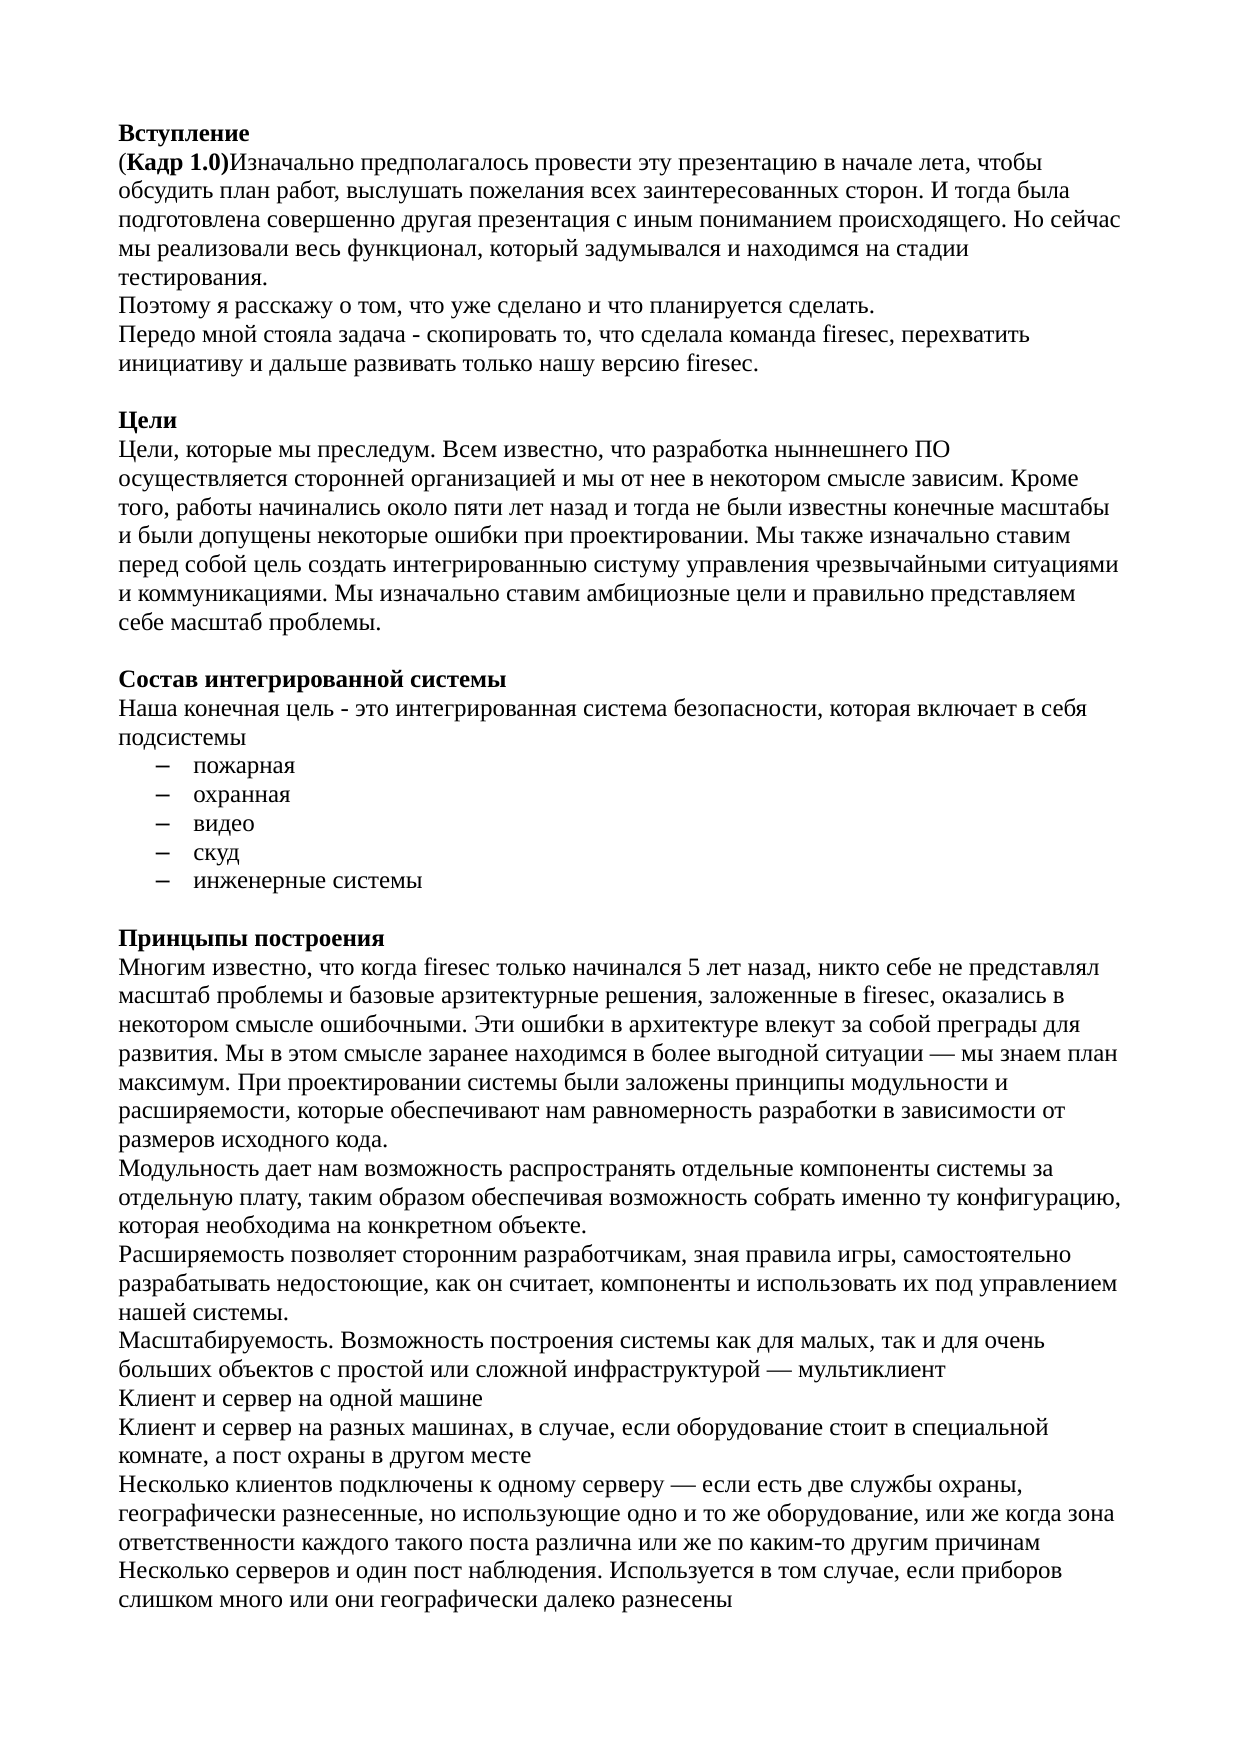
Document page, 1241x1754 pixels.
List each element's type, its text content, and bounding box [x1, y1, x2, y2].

text (Кадр 1.0)Изначально предполагалось провести эту презентацию в начале лета, чтобы обсудить план работ, выслушать пожелания всех заинтересованных сторон. И тогда была подготовлена совершенно другая презентация с иным пониманием происходящего. Но сейчас мы реализовали весь функционал, который задумывался и находимся на стадии тестирования. [118, 147, 1122, 291]
text Вступление [118, 118, 1122, 147]
text Цели [118, 406, 1122, 434]
text Масштабируемость. Возможность построения системы как для малых, так и для очень больших объектов с простой или сложной инфраструктурой — мультиклиент [118, 1326, 1122, 1383]
text Цели, которые мы преследум. Всем известно, что разработка ныннешнего ПО осуществляется сторонней организацией и мы от нее в некотором смысле зависим. Кроме того, работы начинались около пяти лет назад и тогда не были известны конечные масштабы и были допущены некоторые ошибки при проектировании. Мы также изначально ставим перед собой цель создать интегрированныю систуму управления чрезвычайными ситуациями и коммуникациями. Мы изначально ставим амбициозные цели и правильно представляем себе масштаб проблемы. [118, 434, 1122, 636]
text Поэтому я расскажу о том, что уже сделано и что планируется сделать. [118, 291, 1122, 319]
text Состав интегрированной системы [118, 664, 1122, 693]
list видео [156, 808, 1122, 837]
text Передо мной стояла задача - скопировать то, что сделала команда firesec, перехватить инициативу и дальше развивать только нашу версию firesec. [118, 319, 1122, 377]
list охранная [156, 779, 1122, 808]
text Модульность дает нам возможность распространять отдельные компоненты системы за отдельную плату, таким образом обеспечивая возможность собрать именно ту конфигурацию, которая необходима на конкретном объекте. [118, 1153, 1122, 1239]
text Принцыпы построения [118, 923, 1122, 952]
text Расширяемость позволяет сторонним разработчикам, зная правила игры, самостоятельно разрабатывать недостоющие, как он считает, компоненты и использовать их под управлением нашей системы. [118, 1239, 1122, 1326]
text Наша конечная цель - это интегрированная система безопасности, которая включает в себя подсистемы [118, 693, 1122, 751]
text Несколько клиентов подключены к одному серверу — если есть две службы охраны, географически разнесенные, но использующие одно и то же оборудование, или же когда зона ответственности каждого такого поста различна или же по каким-то другим причинам [118, 1469, 1122, 1556]
text Несколько серверов и один пост наблюдения. Используется в том случае, если приборов слишком много или они географически далеко разнесены [118, 1556, 1122, 1613]
text Клиент и сервер на разных машинах, в случае, если оборудование стоит в специальной комнате, а пост охраны в другом месте [118, 1412, 1122, 1469]
list скуд [156, 837, 1122, 866]
text Клиент и сервер на одной машине [118, 1383, 1122, 1412]
list пожарная [156, 751, 1122, 779]
list инженерные системы [156, 866, 1122, 894]
text Многим известно, что когда firesec только начинался 5 лет назад, никто себе не представлял масштаб проблемы и базовые арзитектурные решения, заложенные в firesec, оказались в некотором смысле ошибочными. Эти ошибки в архитектуре влекут за собой преграды для развития. Мы в этом смысле заранее находимся в более выгодной ситуации — мы знаем план максимум. При проектировании системы были заложены принципы модульности и расширяемости, которые обеспечивают нам равномерность разработки в зависимости от размеров исходного кода. [118, 952, 1122, 1153]
